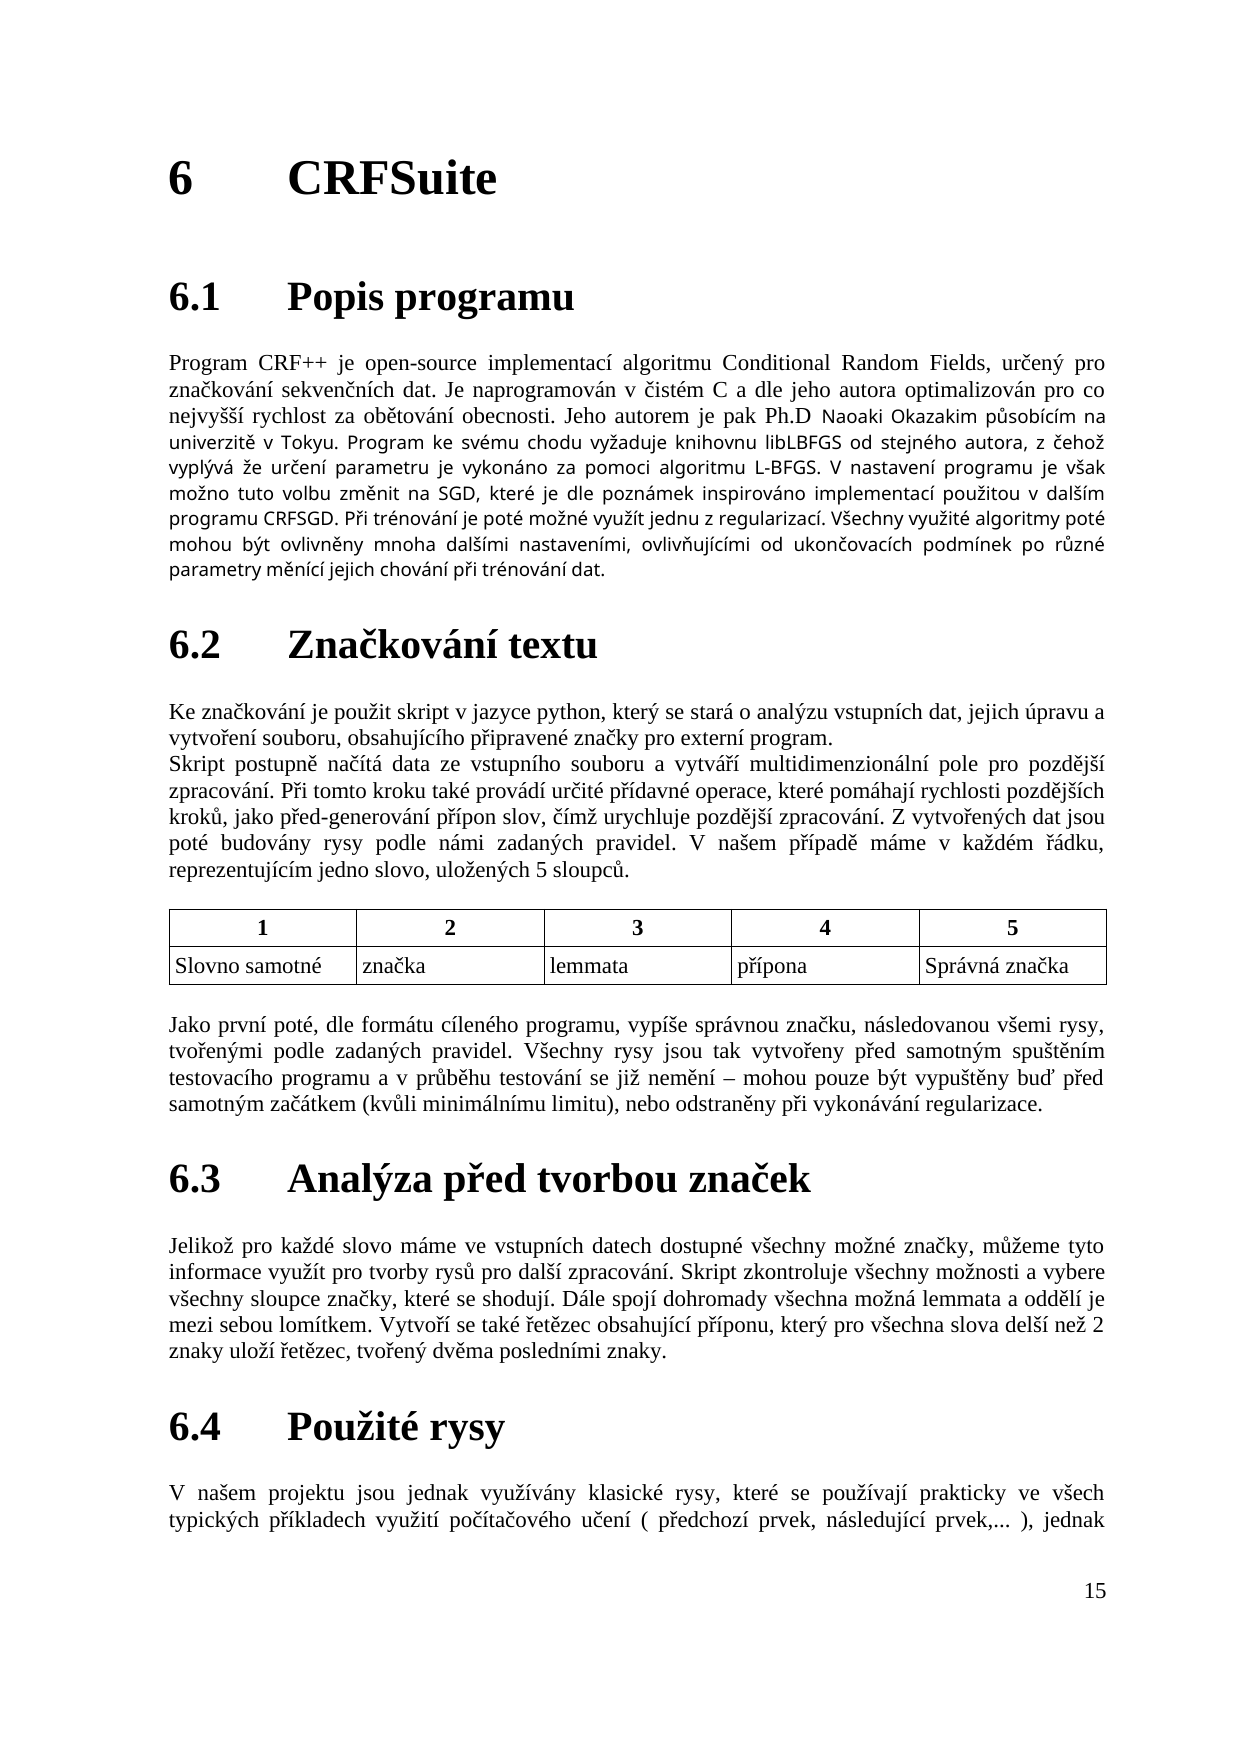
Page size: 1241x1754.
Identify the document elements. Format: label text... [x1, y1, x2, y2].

text Program CRF++ je open-source implementací algoritmu Conditional Random Fields, určený pro značkování sekvenčních dat. Je naprogramován v čistém C a dle jeho autora optimalizován pro co nejvyšší rychlost za obětování obecnosti. Jeho autorem je pak Ph.D Naoaki Okazakim působícím na univerzitě v Tokyu. Program ke svému chodu vyžaduje knihovnu libLBFGS od stejného autora, z čehož vyplývá že určení parametru je vykonáno za pomoci algoritmu L-BFGS. V nastavení programu je však možno tuto volbu změnit na SGD, které je dle poznámek inspirováno implementací použitou v dalším programu CRFSGD. Při trénování je poté možné využít jednu z regularizací. Všechny využité algoritmy poté mohou být ovlivněny mnoha dalšími nastaveními, ovlivňujícími od ukončovacích podmínek po různé parametry měnící jejich chování při trénování dat. [169, 349, 1106, 582]
subtitle CRFSuite [169, 148, 1106, 205]
text Skript postupně načítá data ze vstupního souboru a vytváří multidimenzionální pole pro pozdější zpracování. Při tomto kroku také provádí určité přídavné operace, které pomáhají rychlosti pozdějších kroků, jako před-generování přípon slov, čímž urychluje pozdější zpracování. Z vytvořených dat jsou poté budovány rysy podle námi zadaných pravidel. V našem případě máme v každém řádku, reprezentujícím jedno slovo, uložených 5 sloupců. [169, 750, 1106, 882]
table_header 1 [170, 910, 356, 946]
subtitle Značkování textu [169, 619, 1106, 667]
table_header 4 [732, 910, 919, 946]
table_cell přípona [732, 947, 919, 984]
subtitle Použité rysy [169, 1401, 1106, 1449]
table_header 5 [920, 910, 1106, 946]
table_cell Slovno samotné [170, 947, 356, 984]
text Jelikož pro každé slovo máme ve vstupních datech dostupné všechny možné značky, můžeme tyto informace využít pro tvorby rysů pro další zpracování. Skript zkontroluje všechny možnosti a vybere všechny sloupce značky, které se shodují. Dále spojí dohromady všechna možná lemmata a oddělí je mezi sebou lomítkem. Vytvoří se také řetězec obsahující příponu, který pro všechna slova delší než 2 znaky uloží řetězec, tvořený dvěma posledními znaky. [169, 1232, 1106, 1364]
text Ke značkování je použit skript v jazyce python, který se stará o analýzu vstupních dat, jejich úpravu a vytvoření souboru, obsahujícího připravené značky pro externí program. [169, 698, 1106, 750]
table_header 3 [545, 910, 731, 946]
text Jako první poté, dle formátu cíleného programu, vypíše správnou značku, následovanou všemi rysy, tvořenými podle zadaných pravidel. Všechny rysy jsou tak vytvořeny před samotným spuštěním testovacího programu a v průběhu testování se již nemění – mohou pouze být vypuštěny buď před samotným začátkem (kvůli minimálnímu limitu), nebo odstraněny při vykonávání regularizace. [169, 1011, 1106, 1116]
text V našem projektu jsou jednak využívány klasické rysy, které se používají prakticky ve všech typických příkladech využití počítačového učení ( předchozí prvek, následující prvek,... ), jednak [169, 1479, 1106, 1532]
table_cell Správná značka [920, 947, 1106, 984]
subtitle Popis programu [169, 271, 1106, 319]
table_cell značka [357, 947, 544, 984]
subtitle Analýza před tvorbou značek [169, 1154, 1106, 1202]
table_header 2 [357, 910, 544, 946]
table_cell lemmata [545, 947, 731, 984]
